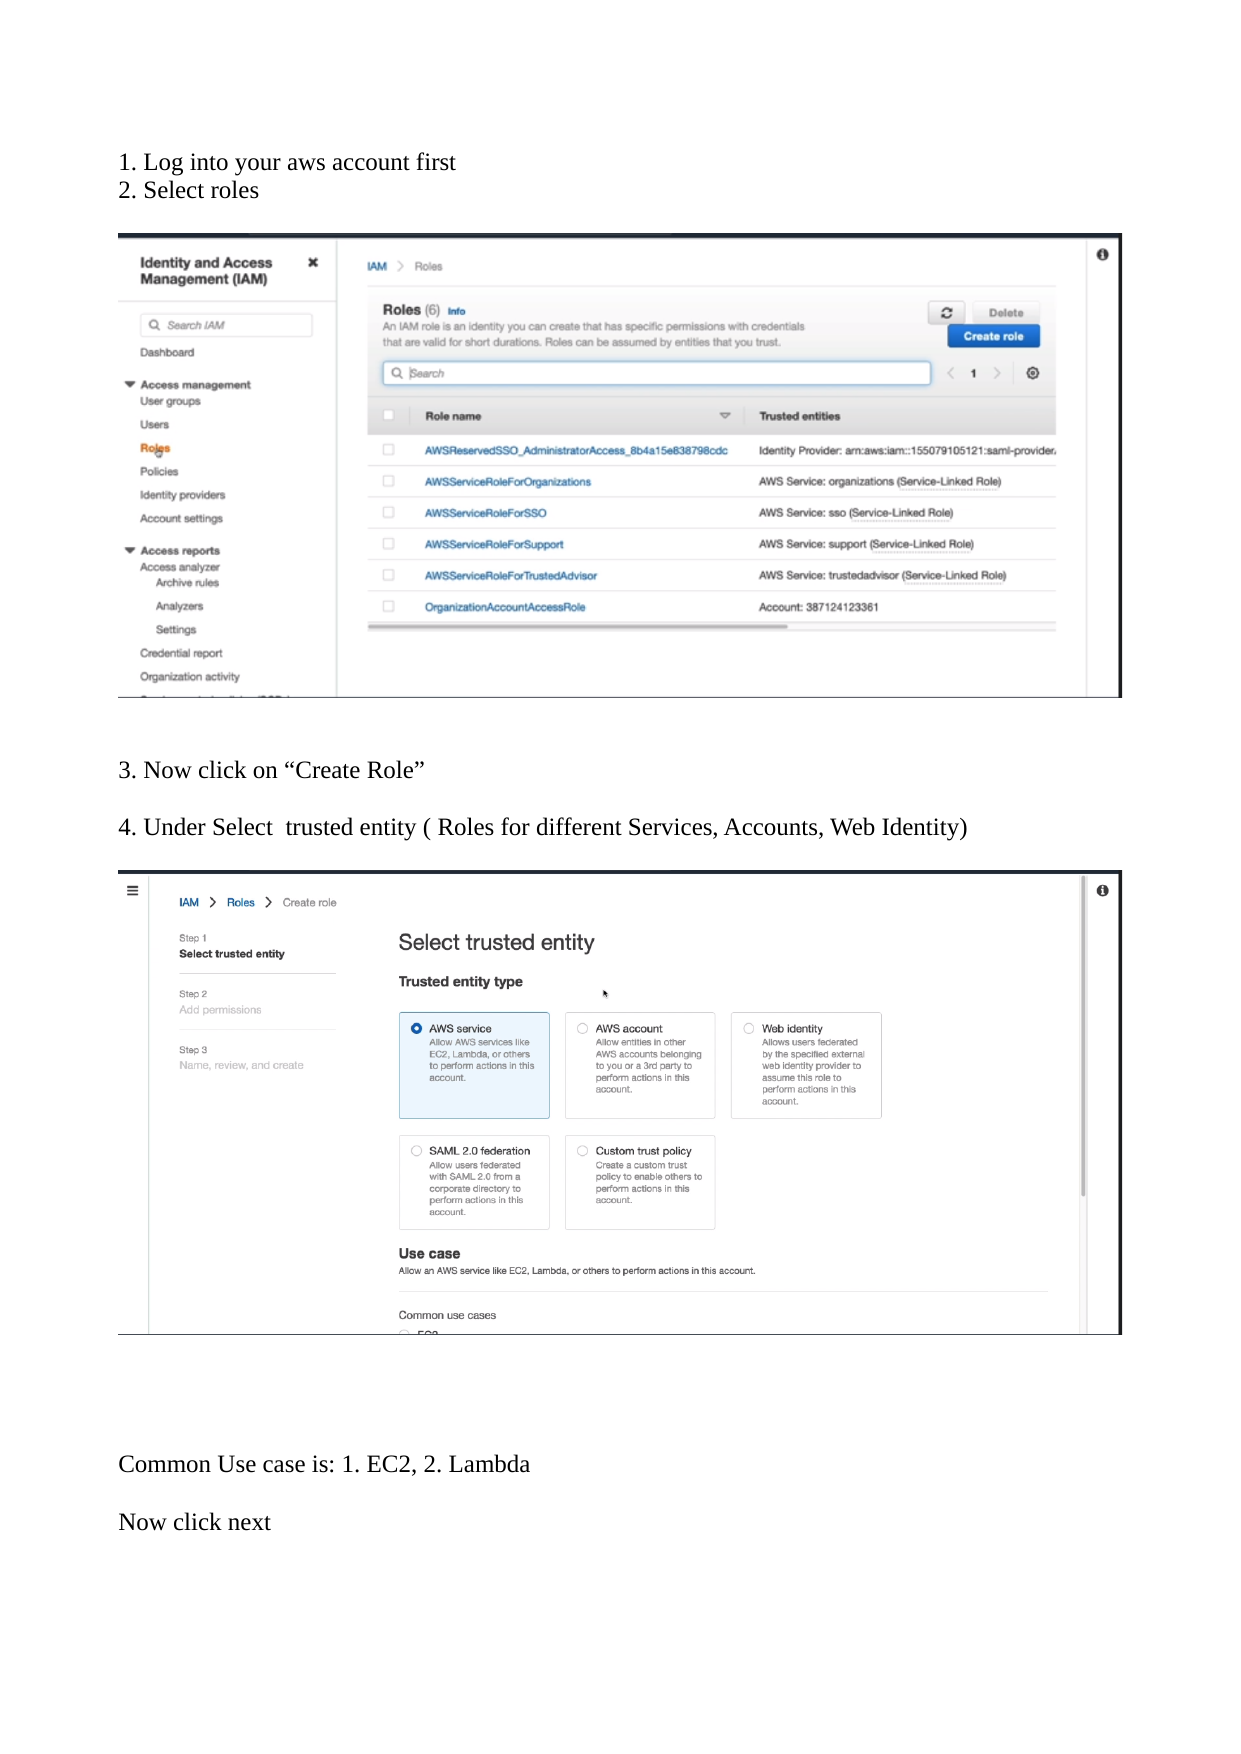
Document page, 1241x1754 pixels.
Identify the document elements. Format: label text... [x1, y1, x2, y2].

text 2. Select roles [118, 176, 1122, 204]
text Now click next [118, 1507, 1122, 1535]
picture [118, 870, 1123, 1335]
picture [118, 233, 1123, 698]
text 3. Now click on “Create Role” [118, 755, 1122, 784]
text Common Use case is: 1. EC2, 2. Lambda [118, 1449, 1122, 1478]
text 1. Log into your aws account first [118, 147, 1122, 176]
text 4. Under Select trusted entity ( Roles for different Services, Accounts, Web Identity) [118, 812, 1122, 841]
